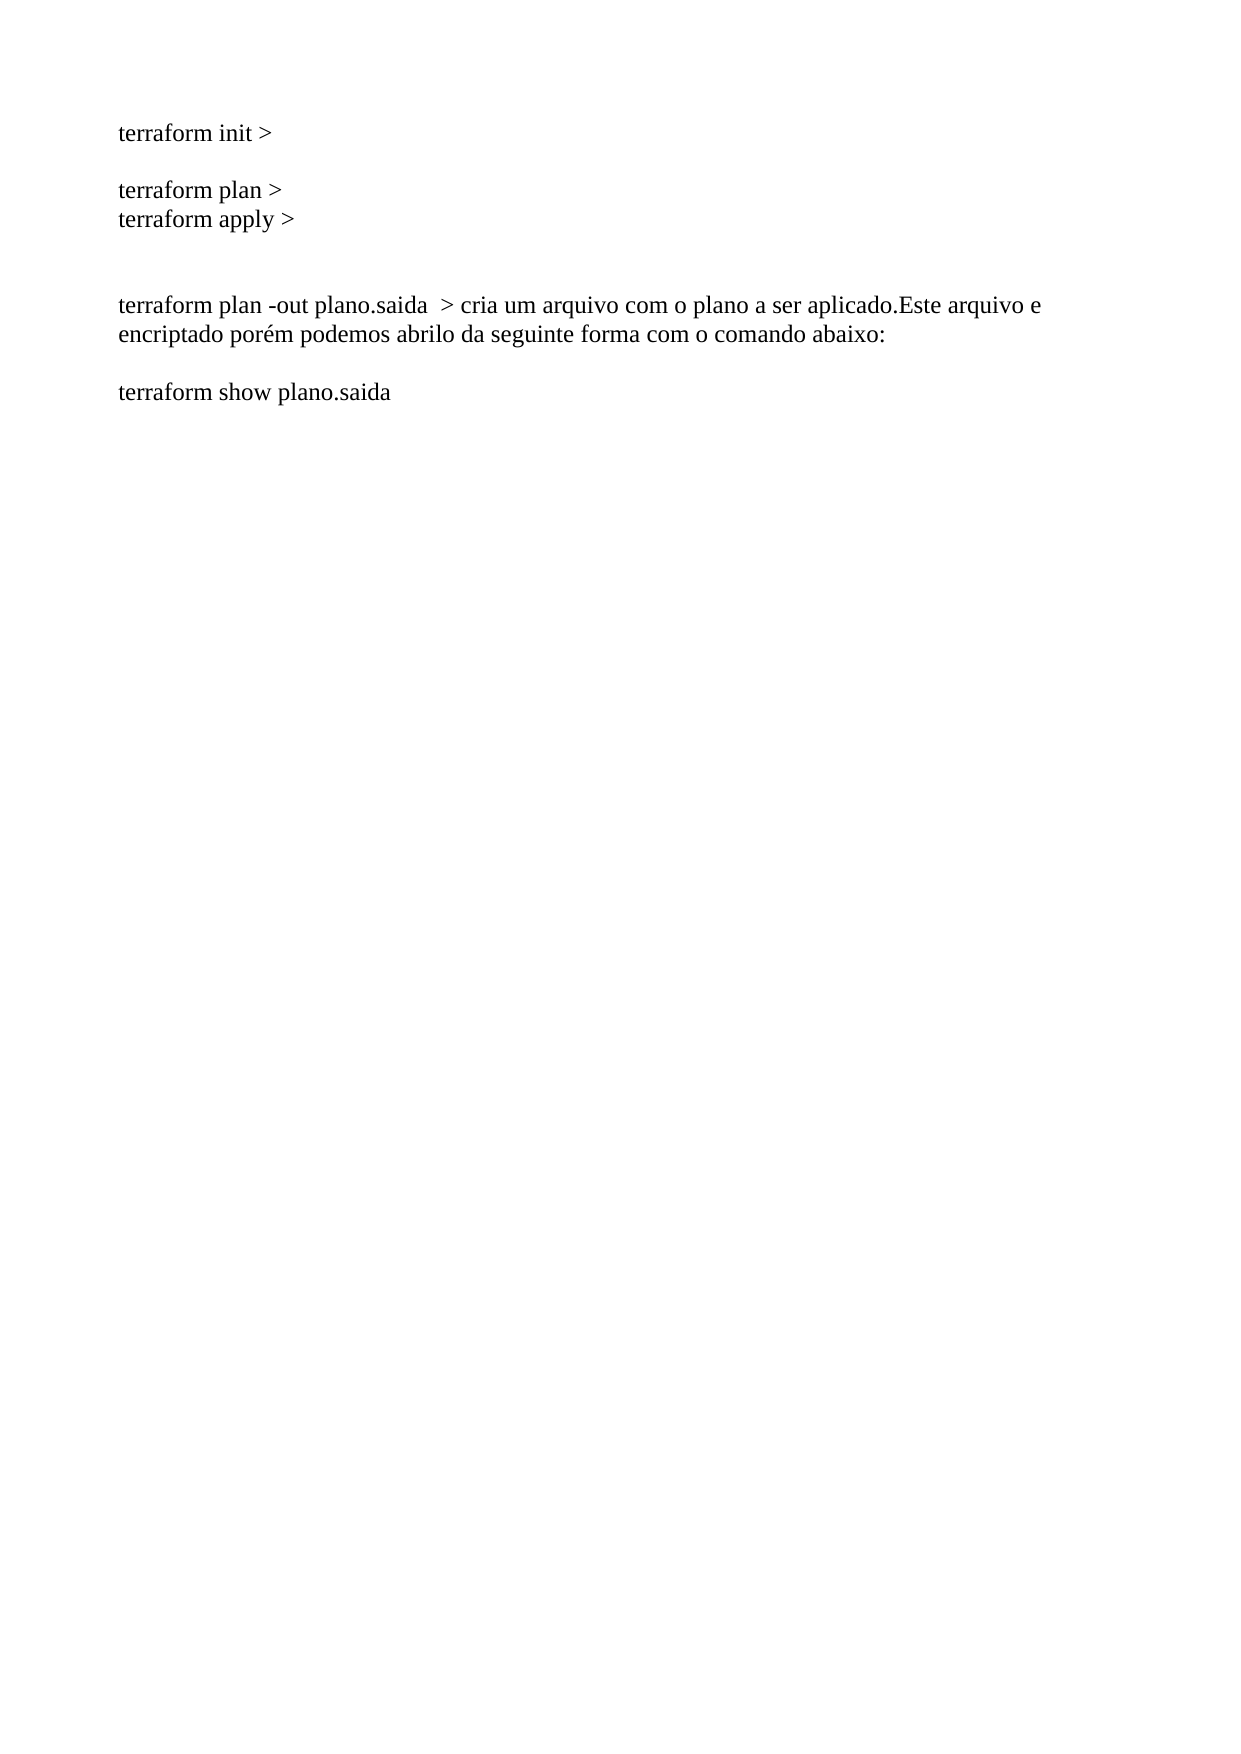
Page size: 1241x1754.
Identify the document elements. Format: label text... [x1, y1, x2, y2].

text terraform apply > [118, 204, 1122, 233]
text terraform plan > [118, 176, 1122, 204]
text terraform plan -out plano.saida > cria um arquivo com o plano a ser aplicado.Este arquivo e encriptado porém podemos abrilo da seguinte forma com o comando abaixo: [118, 291, 1122, 348]
text terraform show plano.saida [118, 377, 1122, 406]
text terraform init > [118, 118, 1122, 147]
